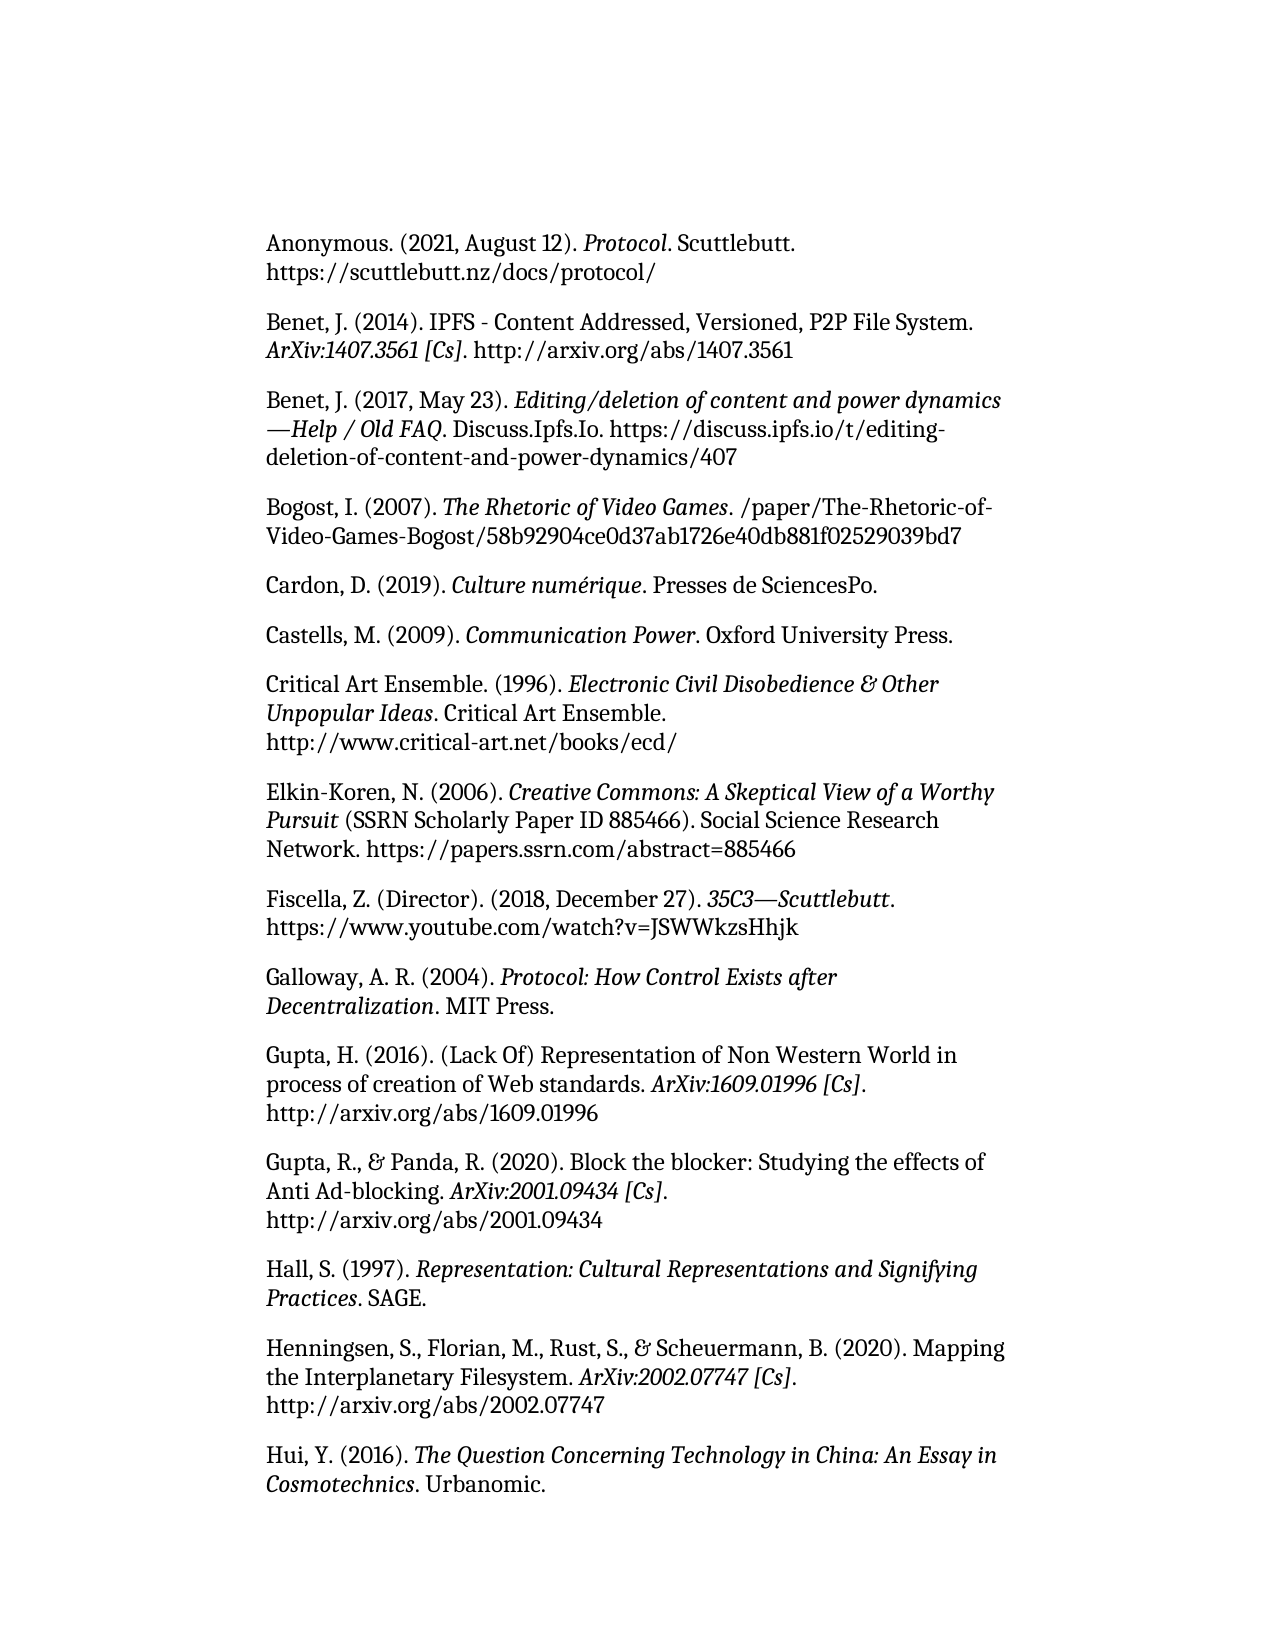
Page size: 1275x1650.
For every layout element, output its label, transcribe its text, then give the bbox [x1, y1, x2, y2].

text Castells, M. (2009). Communication Power. Oxford University Press. [266, 621, 1009, 649]
text Anonymous. (2021, August 12). Protocol. Scuttlebutt. https://scuttlebutt.nz/docs/protocol/ [266, 229, 1009, 287]
text Benet, J. (2017, May 23). Editing/deletion of content and power dynamics—Help / Old FAQ. Discuss.Ipfs.Io. https://discuss.ipfs.io/t/editing-deletion-of-content-and-power-dynamics/407 [266, 386, 1009, 472]
text Cardon, D. (2019). Culture numérique. Presses de SciencesPo. [266, 571, 1009, 600]
text Elkin-Koren, N. (2006). Creative Commons: A Skeptical View of a Worthy Pursuit (SSRN Scholarly Paper ID 885466). Social Science Research Network. https://papers.ssrn.com/abstract=885466 [266, 777, 1009, 864]
text Benet, J. (2014). IPFS - Content Addressed, Versioned, P2P File System. ArXiv:1407.3561 [Cs]. http://arxiv.org/abs/1407.3561 [266, 307, 1009, 365]
text Bogost, I. (2007). The Rhetoric of Video Games. /paper/The-Rhetoric-of-Video-Games-Bogost/58b92904ce0d37ab1726e40db881f02529039bd7 [266, 493, 1009, 550]
text Gupta, H. (2016). (Lack Of) Representation of Non Western World in process of creation of Web standards. ArXiv:1609.01996 [Cs]. http://arxiv.org/abs/1609.01996 [266, 1041, 1009, 1127]
text Hui, Y. (2016). The Question Concerning Technology in China: An Essay in Cosmotechnics. Urbanomic. [266, 1441, 1009, 1498]
text Gupta, R., & Panda, R. (2020). Block the blocker: Studying the effects of Anti Ad-blocking. ArXiv:2001.09434 [Cs]. http://arxiv.org/abs/2001.09434 [266, 1148, 1009, 1234]
text Henningsen, S., Florian, M., Rust, S., & Scheuermann, B. (2020). Mapping the Interplanetary Filesystem. ArXiv:2002.07747 [Cs]. http://arxiv.org/abs/2002.07747 [266, 1334, 1009, 1420]
text Fiscella, Z. (Director). (2018, December 27). 35C3—Scuttlebutt. https://www.youtube.com/watch?v=JSWWkzsHhjk [266, 884, 1009, 942]
text Galloway, A. R. (2004). Protocol: How Control Exists after Decentralization. MIT Press. [266, 963, 1009, 1020]
text Hall, S. (1997). Representation: Cultural Representations and Signifying Practices. SAGE. [266, 1255, 1009, 1313]
text Critical Art Ensemble. (1996). Electronic Civil Disobedience & Other Unpopular Ideas. Critical Art Ensemble. http://www.critical-art.net/books/ecd/ [266, 670, 1009, 757]
